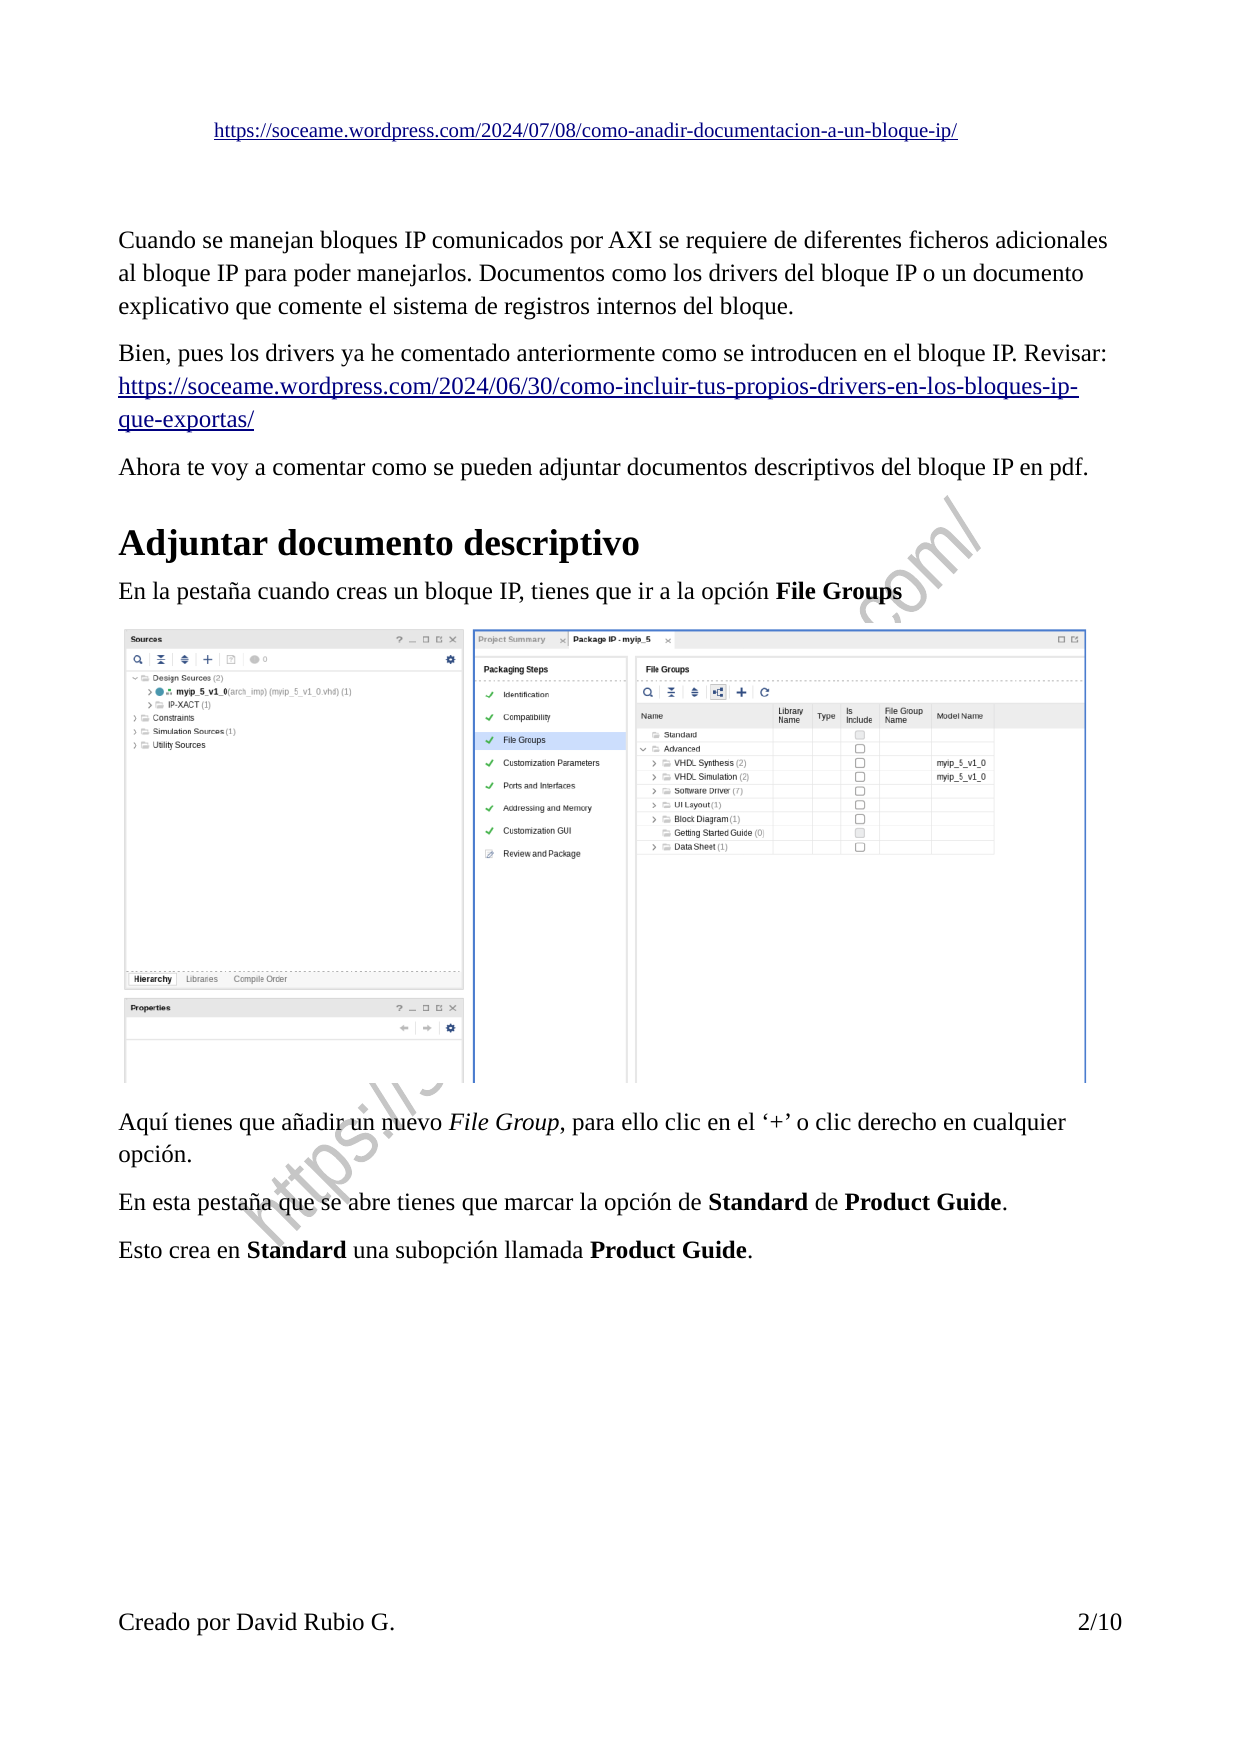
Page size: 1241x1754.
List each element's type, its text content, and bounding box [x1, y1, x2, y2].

text Cuando se manejan bloques IP comunicados por AXI se requiere de diferentes ficheros adicionales al bloque IP para poder manejarlos. Documentos como los drivers del bloque IP o un documento explicativo que comente el sistema de registros internos del bloque. [118, 225, 1122, 319]
picture [118, 623, 1087, 1083]
text En la pestaña cuando creas un bloque IP, tienes que ir a la opción File Groups [118, 576, 887, 605]
text En esta pestaña que se abre tienes que marcar la opción de Standard de Product Guide. [287, 1187, 1122, 1216]
text En esta pestaña que se abre tienes que marcar la opción de Standard de Product Guide. [118, 1187, 287, 1216]
text Bien, pues los drivers ya he comentado anteriormente como se introducen en el bloque IP. Revisar: https://soceame.wordpress.com/2024/06/30/como-incluir-tus-propios-drivers-en-los-bloques-ip-que-exportas/ [118, 338, 1122, 433]
text Aquí tienes que añadir un nuevo File Group, para ello clic en el ‘+’ o clic derecho en cualquier opción. [118, 1107, 1122, 1168]
subtitle Adjuntar documento descriptivo [118, 520, 1122, 563]
text Ahora te voy a comentar como se pueden adjuntar documentos descriptivos del bloque IP en pdf. [118, 452, 1122, 481]
text Esto crea en Standard una subopción llamada Product Guide. [118, 1235, 1122, 1263]
text En la pestaña cuando creas un bloque IP, tienes que ir a la opción File Groups [915, 576, 1122, 605]
